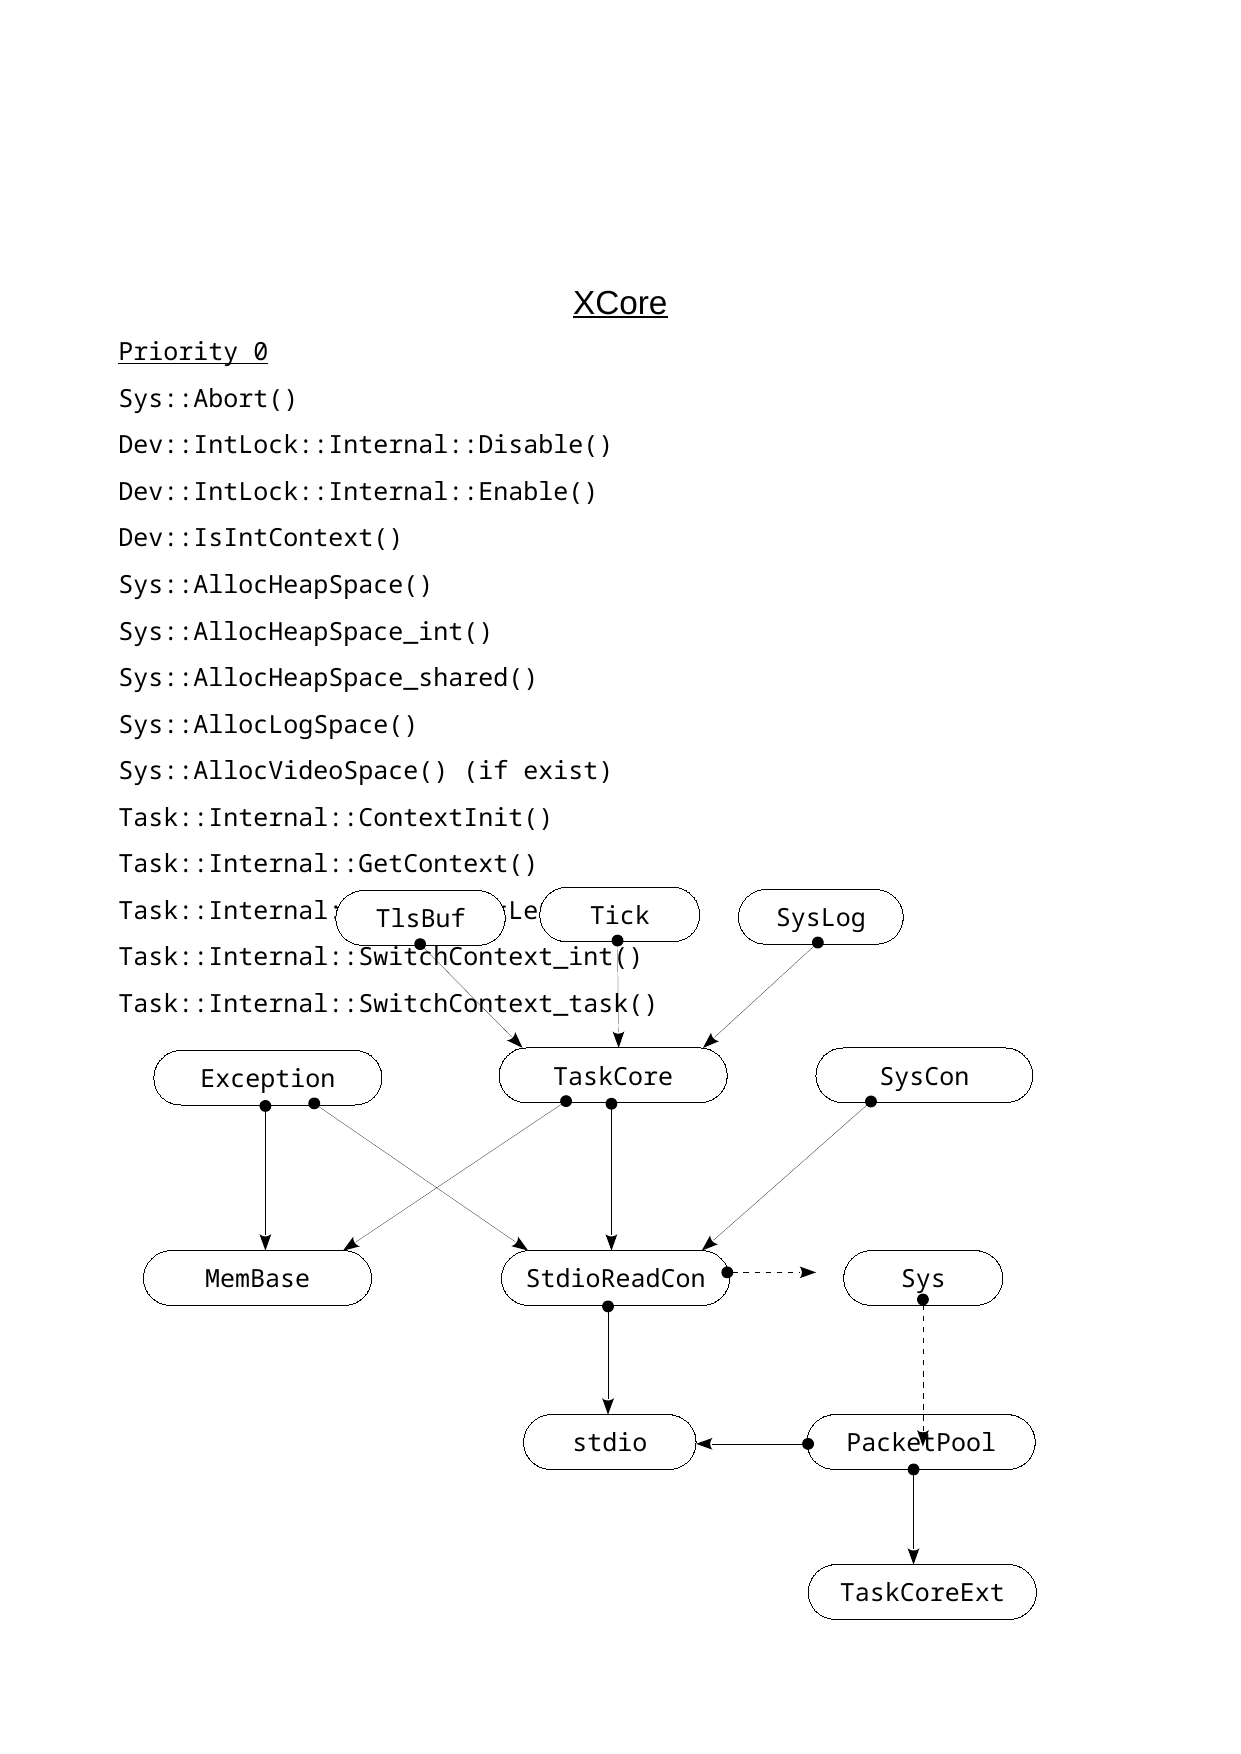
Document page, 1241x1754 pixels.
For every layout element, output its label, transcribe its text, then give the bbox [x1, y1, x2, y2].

text Sys::AllocHeapSpace_shared() [118, 660, 1122, 694]
text Sys::AllocHeapSpace() [118, 567, 1122, 601]
text Sys::AllocLogSpace() [118, 706, 1122, 740]
subtitle XCore [118, 283, 1122, 321]
text Task::Internal::SwitchContext_task() [619, 986, 769, 1020]
text Task::Internal::SwitchContext_int() [437, 939, 617, 973]
text Sys::Abort() [118, 380, 1122, 414]
text Task::Internal::SwitchContext_task() [118, 986, 493, 1020]
text Task::Internal::GetContextLen() [890, 892, 1122, 927]
text Task::Internal::GetContextLen() [690, 892, 752, 927]
text Dev::IntLock::Internal::Enable() [118, 473, 1122, 507]
text Task::Internal::SwitchContext_task() [735, 986, 1122, 1020]
text Task::Internal::ContextInit() [118, 799, 1122, 833]
text Dev::IsIntContext() [118, 520, 1122, 554]
text Task::Internal::GetContextLen() [489, 892, 550, 927]
text Task::Internal::SwitchContext_task() [463, 986, 618, 1020]
text Task::Internal::SwitchContext_int() [786, 939, 1122, 973]
text Sys::AllocHeapSpace_int() [118, 613, 1122, 647]
text Task::Internal::SwitchContext_int() [618, 939, 812, 973]
text Task::Internal::GetContextLen() [118, 892, 352, 927]
text Task::Internal::SwitchContext_int() [118, 939, 447, 973]
text Priority 0 [118, 334, 1122, 368]
text Sys::AllocVideoSpace() (if exist) [118, 753, 1122, 787]
text Task::Internal::GetContext() [118, 846, 1122, 880]
text Dev::IntLock::Internal::Disable() [118, 427, 1122, 461]
